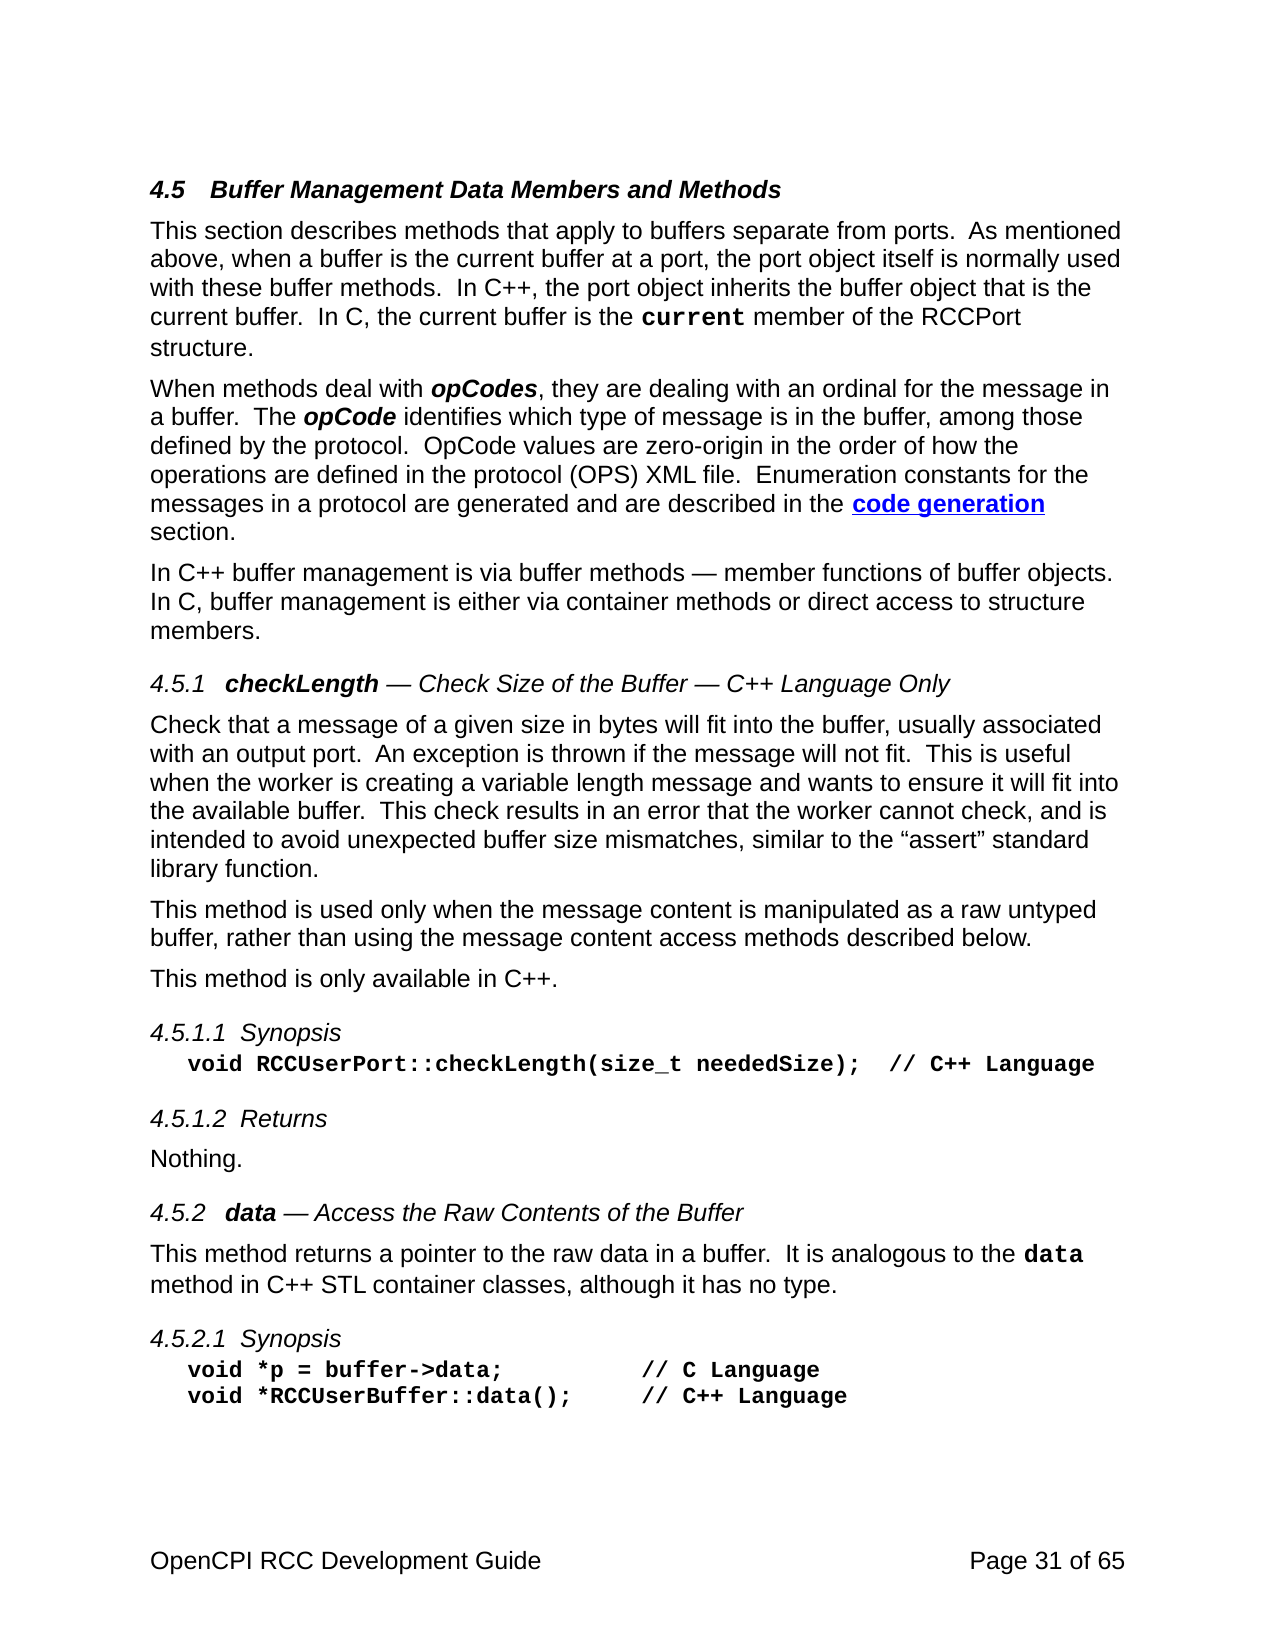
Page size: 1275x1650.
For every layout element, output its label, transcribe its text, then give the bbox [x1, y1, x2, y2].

text void RCCUserPort::checkLength(size_t neededSize); // C++ Language [187, 1053, 1125, 1079]
text Check that a message of a given size in bytes will fit into the buffer, usually associated with an output port. An exception is thrown if the message will not fit. This is useful when the worker is creating a variable length message and wants to ensure it will fit into the available buffer. This check results in an error that the worker cannot check, and is intended to avoid unexpected buffer size mismatches, similar to the “assert” standard library function. [150, 710, 1125, 883]
subtitle Synopsis [150, 1324, 1125, 1352]
subtitle Synopsis [150, 1018, 1125, 1047]
text This section describes methods that apply to buffers separate from ports. As mentioned above, when a buffer is the current buffer at a port, the port object itself is normally used with these buffer methods. In C++, the port object inherits the buffer object that is the current buffer. In C, the current buffer is the current member of the RCCPort structure. [150, 216, 1125, 362]
text This method is only available in C++. [150, 964, 1125, 993]
subtitle data — Access the Raw Contents of the Buffer [150, 1198, 1125, 1227]
text In C++ buffer management is via buffer methods — member functions of buffer objects. In C, buffer management is either via container methods or direct access to structure members. [150, 558, 1125, 644]
text Nothing. [150, 1144, 1125, 1173]
subtitle Returns [150, 1104, 1125, 1132]
text This method is used only when the message content is manipulated as a raw untyped buffer, rather than using the message content access methods described below. [150, 894, 1125, 952]
text When methods deal with opCodes, they are dealing with an ordinal for the message in a buffer. The opCode identifies which type of message is in the buffer, among those defined by the protocol. OpCode values are zero-origin in the order of how the operations are defined in the protocol (OPS) XML file. Enumeration constants for the messages in a protocol are generated and are described in the code generation section. [150, 374, 1125, 546]
text This method returns a pointer to the raw data in a buffer. It is analogous to the data method in C++ STL container classes, although it has no type. [150, 1239, 1125, 1299]
subtitle Buffer Management Data Members and Methods [150, 175, 1125, 204]
text void *p = buffer->data; // C Language void *RCCUserBuffer::data(); // C++ Language [187, 1359, 1125, 1411]
subtitle checkLength — Check Size of the Buffer — C++ Language Only [150, 669, 1125, 698]
